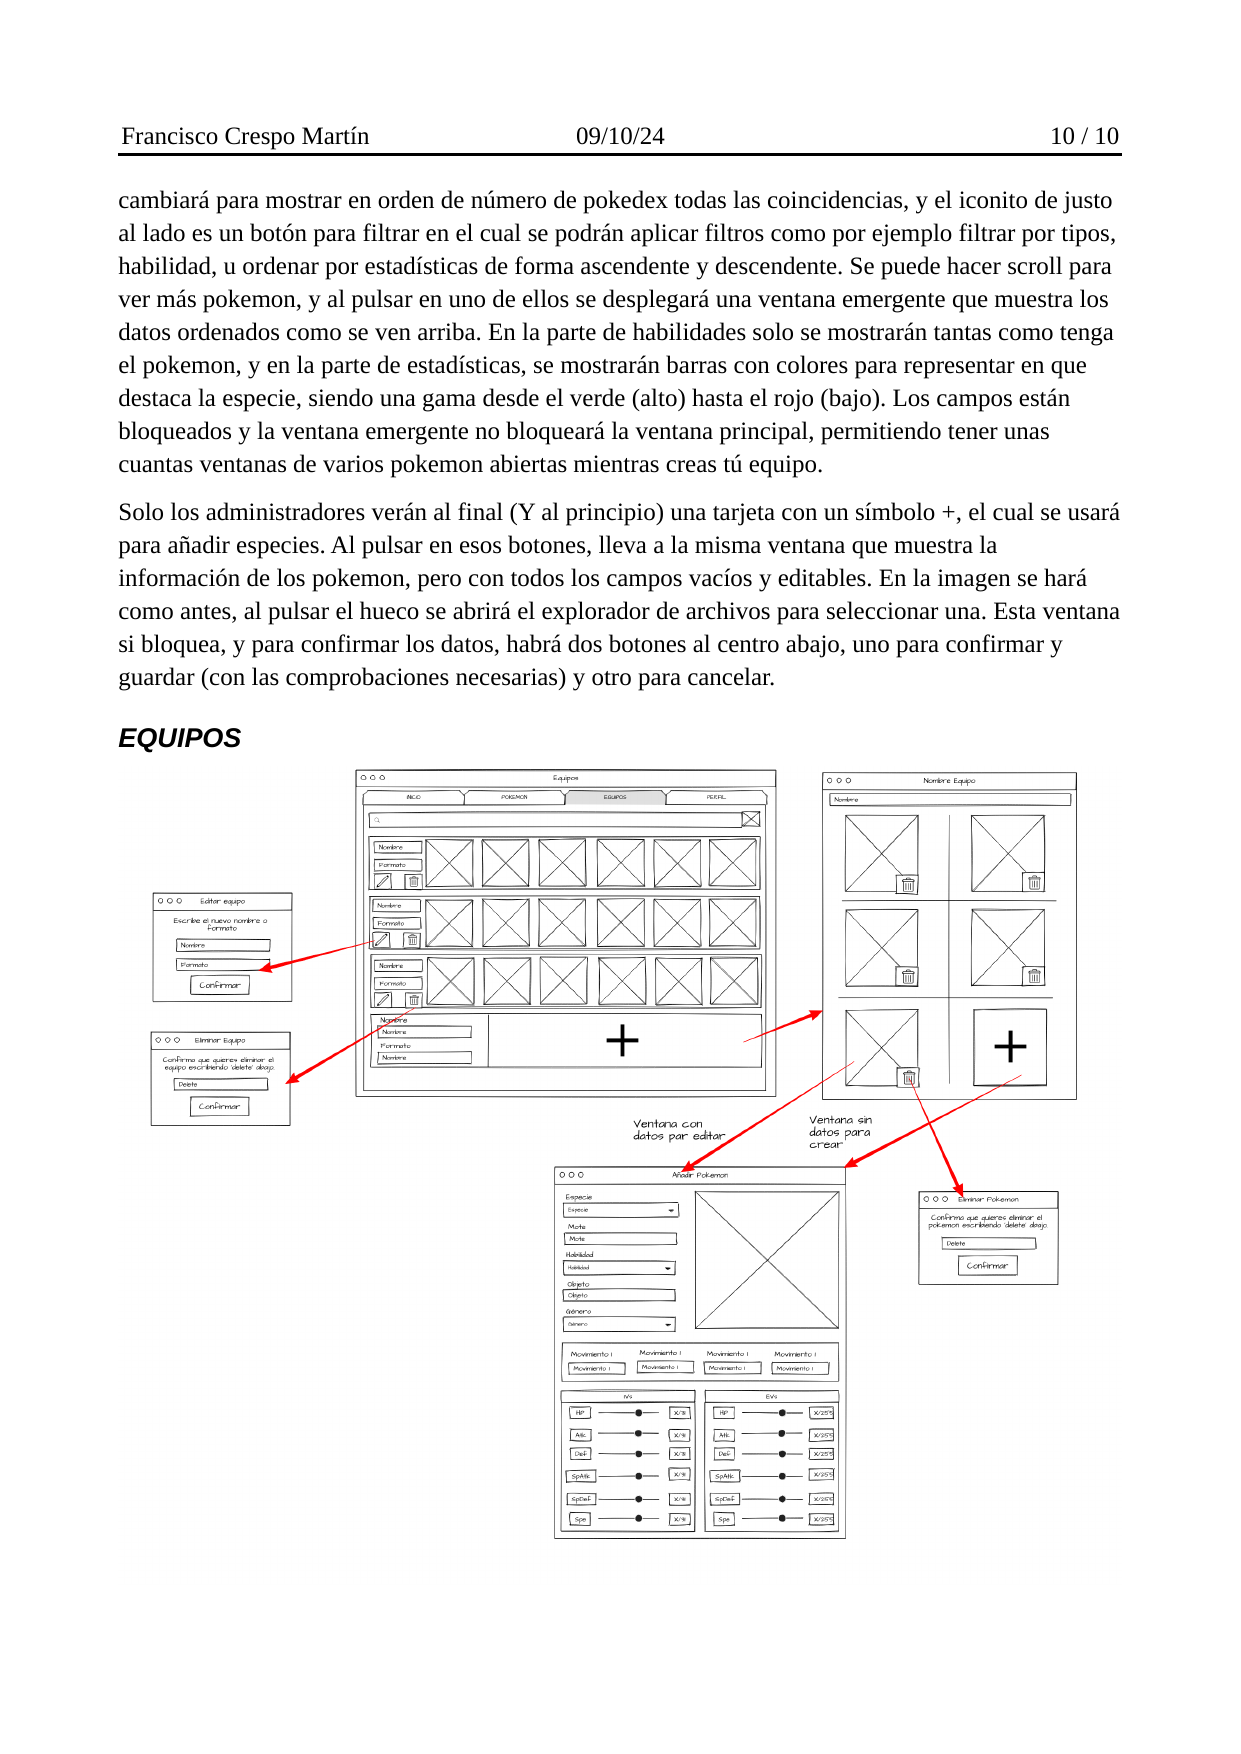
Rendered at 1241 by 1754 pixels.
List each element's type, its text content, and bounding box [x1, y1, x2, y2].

text cambiará para mostrar en orden de número de pokedex todas las coincidencias, y el iconito de justo al lado es un botón para filtrar en el cual se podrán aplicar filtros como por ejemplo filtrar por tipos, habilidad, u ordenar por estadísticas de forma ascendente y descendente. Se puede hacer scroll para ver más pokemon, y al pulsar en uno de ellos se desplegará una ventana emergente que muestra los datos ordenados como se ven arriba. En la parte de habilidades solo se mostrarán tantas como tenga el pokemon, y en la parte de estadísticas, se mostrarán barras con colores para representar en que destaca la especie, siendo una gama desde el verde (alto) hasta el rojo (bajo). Los campos están bloqueados y la ventana emergente no bloqueará la ventana principal, permitiendo tener unas cuantas ventanas de varios pokemon abiertas mientras creas tú equipo. [118, 185, 1122, 478]
text Solo los administradores verán al final (Y al principio) una tarjeta con un símbolo +, el cual se usará para añadir especies. Al pulsar en esos botones, lleva a la misma ventana que muestra la información de los pokemon, pero con todos los campos vacíos y editables. En la imagen se hará como antes, al pulsar el hueco se abrirá el explorador de archivos para seleccionar una. Esta ventana si bloquea, y para confirmar los datos, habrá dos botones al centro abajo, uno para confirmar y guardar (con las comprobaciones necesarias) y otro para cancelar. [118, 497, 1122, 691]
subtitle EQUIPOS [118, 722, 1122, 753]
picture [118, 766, 1123, 1585]
